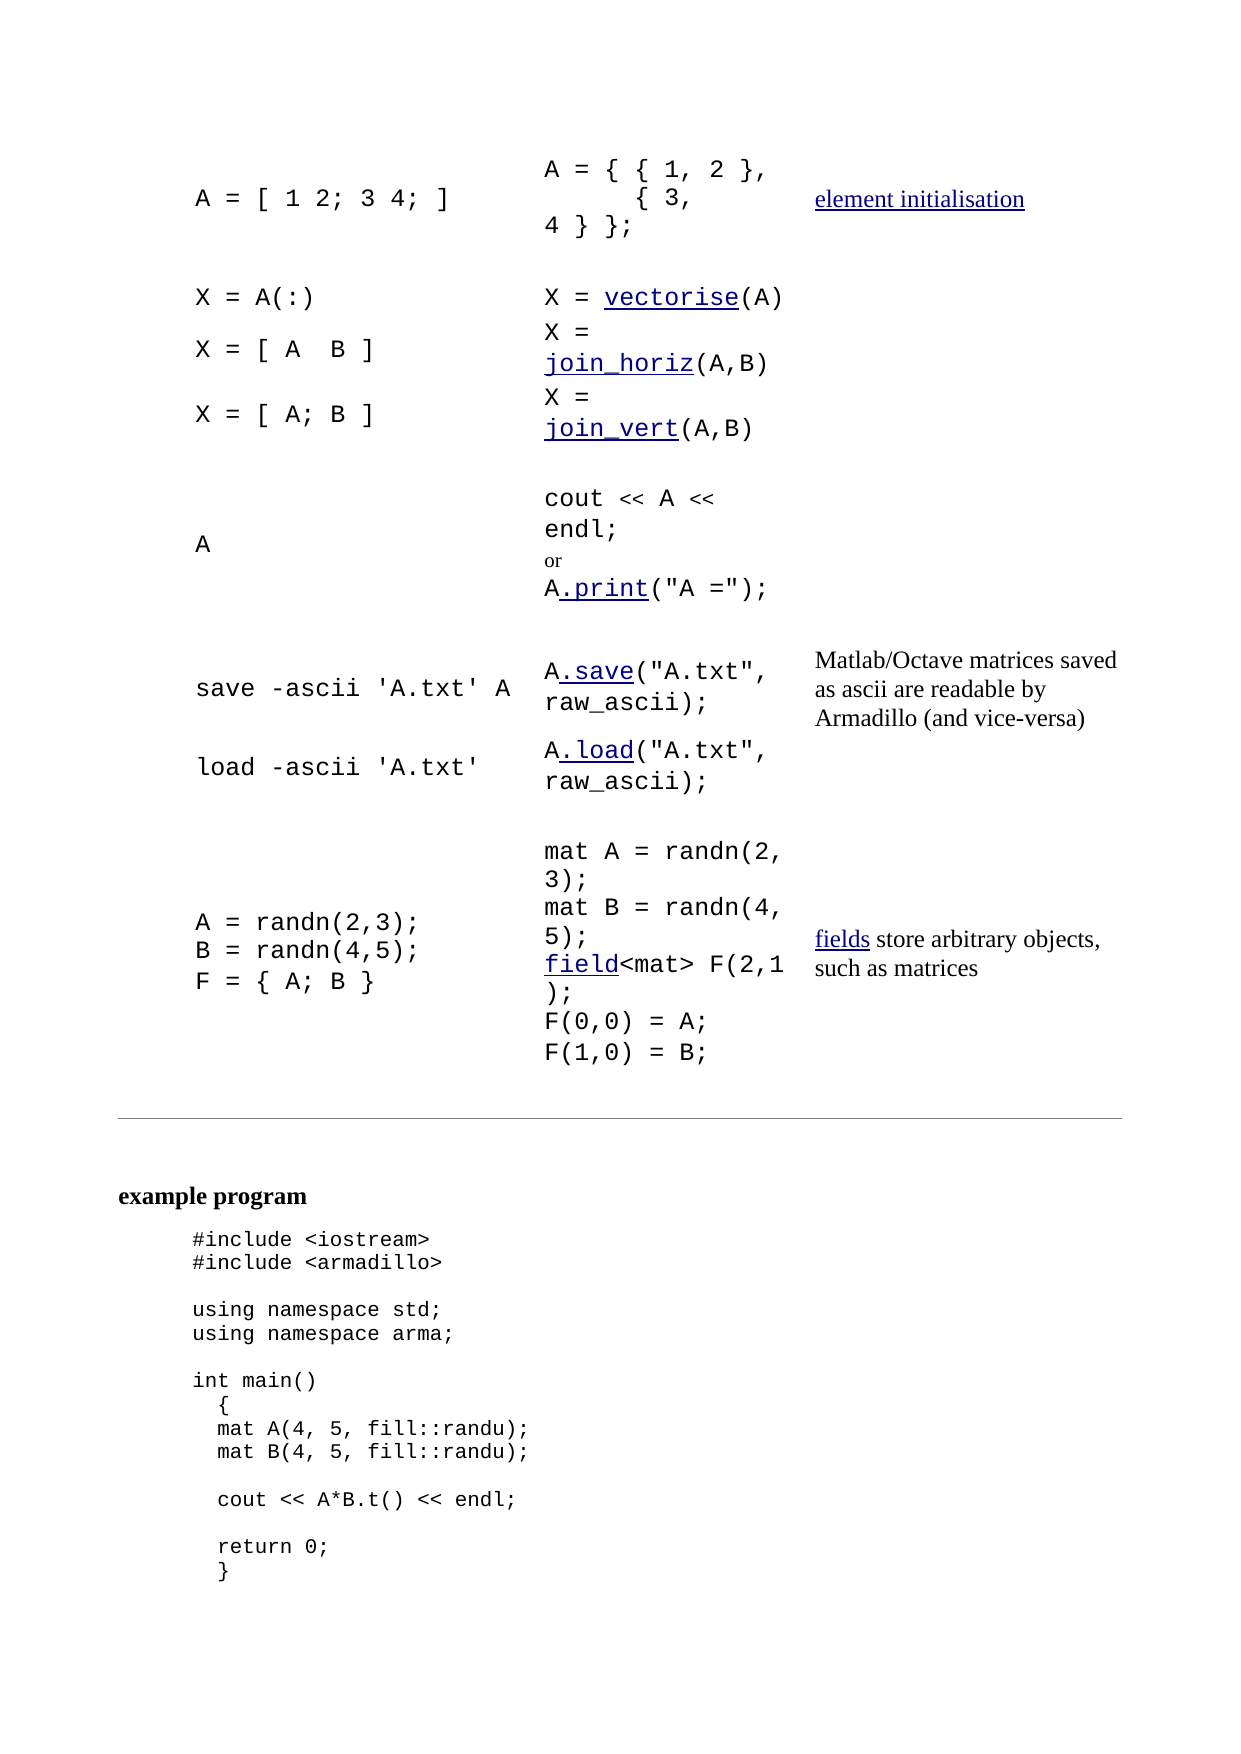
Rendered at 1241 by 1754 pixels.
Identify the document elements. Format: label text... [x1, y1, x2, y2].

list mat B(4, 5, fill::randu); [162, 1441, 1122, 1465]
text example program [118, 1181, 1122, 1210]
table_cell Matlab/Octave matrices saved as ascii are readable by Armadillo (and vice-versa) [811, 642, 1122, 735]
table_cell [811, 735, 1122, 800]
table_cell [811, 382, 1122, 447]
table_cell [192, 244, 525, 279]
table_cell [525, 835, 541, 1071]
table_cell [795, 244, 811, 279]
list #include <iostream> [162, 1228, 1122, 1252]
table_cell [525, 735, 541, 800]
table_cell cout << A << endl; or A.print("A ="); [541, 482, 795, 607]
list { [162, 1394, 1122, 1418]
table_cell element initialisation [811, 153, 1122, 244]
table_cell A.save("A.txt", raw_ascii); [541, 642, 795, 735]
list using namespace std; [162, 1299, 1122, 1323]
list int main() [162, 1370, 1122, 1394]
table_cell X = vectorise(A) [541, 279, 795, 316]
table_cell A = randn(2,3); B = randn(4,5); F = { A; B } [192, 835, 525, 1071]
table_cell [525, 607, 541, 642]
table_cell [811, 118, 1122, 153]
table_cell A.load("A.txt", raw_ascii); [541, 735, 795, 800]
table_cell X = [ A; B ] [192, 382, 525, 447]
table_cell [795, 735, 811, 800]
table_cell [541, 118, 795, 153]
table_cell [192, 118, 525, 153]
table_cell X = join_vert(A,B) [541, 382, 795, 447]
table_cell load ‑ascii 'A.txt' [192, 735, 525, 800]
list } [162, 1559, 1122, 1583]
table_cell [525, 800, 541, 835]
table_cell fields store arbitrary objects, such as matrices [811, 835, 1122, 1071]
table_cell [811, 447, 1122, 482]
table_cell [795, 642, 811, 735]
table_cell [795, 279, 811, 316]
table_cell [811, 316, 1122, 382]
table_cell X = A(:) [192, 279, 525, 316]
table_cell [525, 244, 541, 279]
table_cell [541, 447, 795, 482]
table_cell [525, 279, 541, 316]
table_cell [795, 316, 811, 382]
list using namespace arma; [162, 1323, 1122, 1347]
list return 0; [162, 1536, 1122, 1559]
table_cell [192, 607, 525, 642]
table_cell [541, 800, 795, 835]
table_cell [795, 607, 811, 642]
table_cell [525, 382, 541, 447]
table_cell A [192, 482, 525, 607]
table_cell [795, 153, 811, 244]
list #include <armadillo> [162, 1252, 1122, 1276]
table_cell [525, 316, 541, 382]
table_cell [795, 118, 811, 153]
table_cell [795, 382, 811, 447]
table_cell save ‑ascii 'A.txt' A [192, 642, 525, 735]
table_cell [525, 482, 541, 607]
table_cell [525, 118, 541, 153]
table_cell [811, 279, 1122, 316]
table_cell [811, 244, 1122, 279]
table_cell [525, 447, 541, 482]
table_cell [541, 244, 795, 279]
table_cell [795, 482, 811, 607]
table_cell [811, 482, 1122, 607]
table_cell [541, 607, 795, 642]
list mat A(4, 5, fill::randu); [162, 1418, 1122, 1441]
list cout << A*B.t() << endl; [162, 1489, 1122, 1512]
table_cell A = [ 1 2; 3 4; ] [192, 153, 525, 244]
table_cell [192, 447, 525, 482]
table_cell [192, 800, 525, 835]
table_cell X = join_horiz(A,B) [541, 316, 795, 382]
table_cell [525, 642, 541, 735]
table_cell [525, 153, 541, 244]
table_cell [795, 447, 811, 482]
table_cell [795, 835, 811, 1071]
table_cell [811, 800, 1122, 835]
table_cell mat A = randn(2,3); mat B = randn(4,5); field<mat> F(2,1); F(0,0) = A; F(1,0) = B; [541, 835, 795, 1071]
table_cell X = [ A B ] [192, 316, 525, 382]
table_cell [795, 800, 811, 835]
table_cell [811, 607, 1122, 642]
table_cell A = { { 1, 2 }, { 3, 4 } }; [541, 153, 795, 244]
